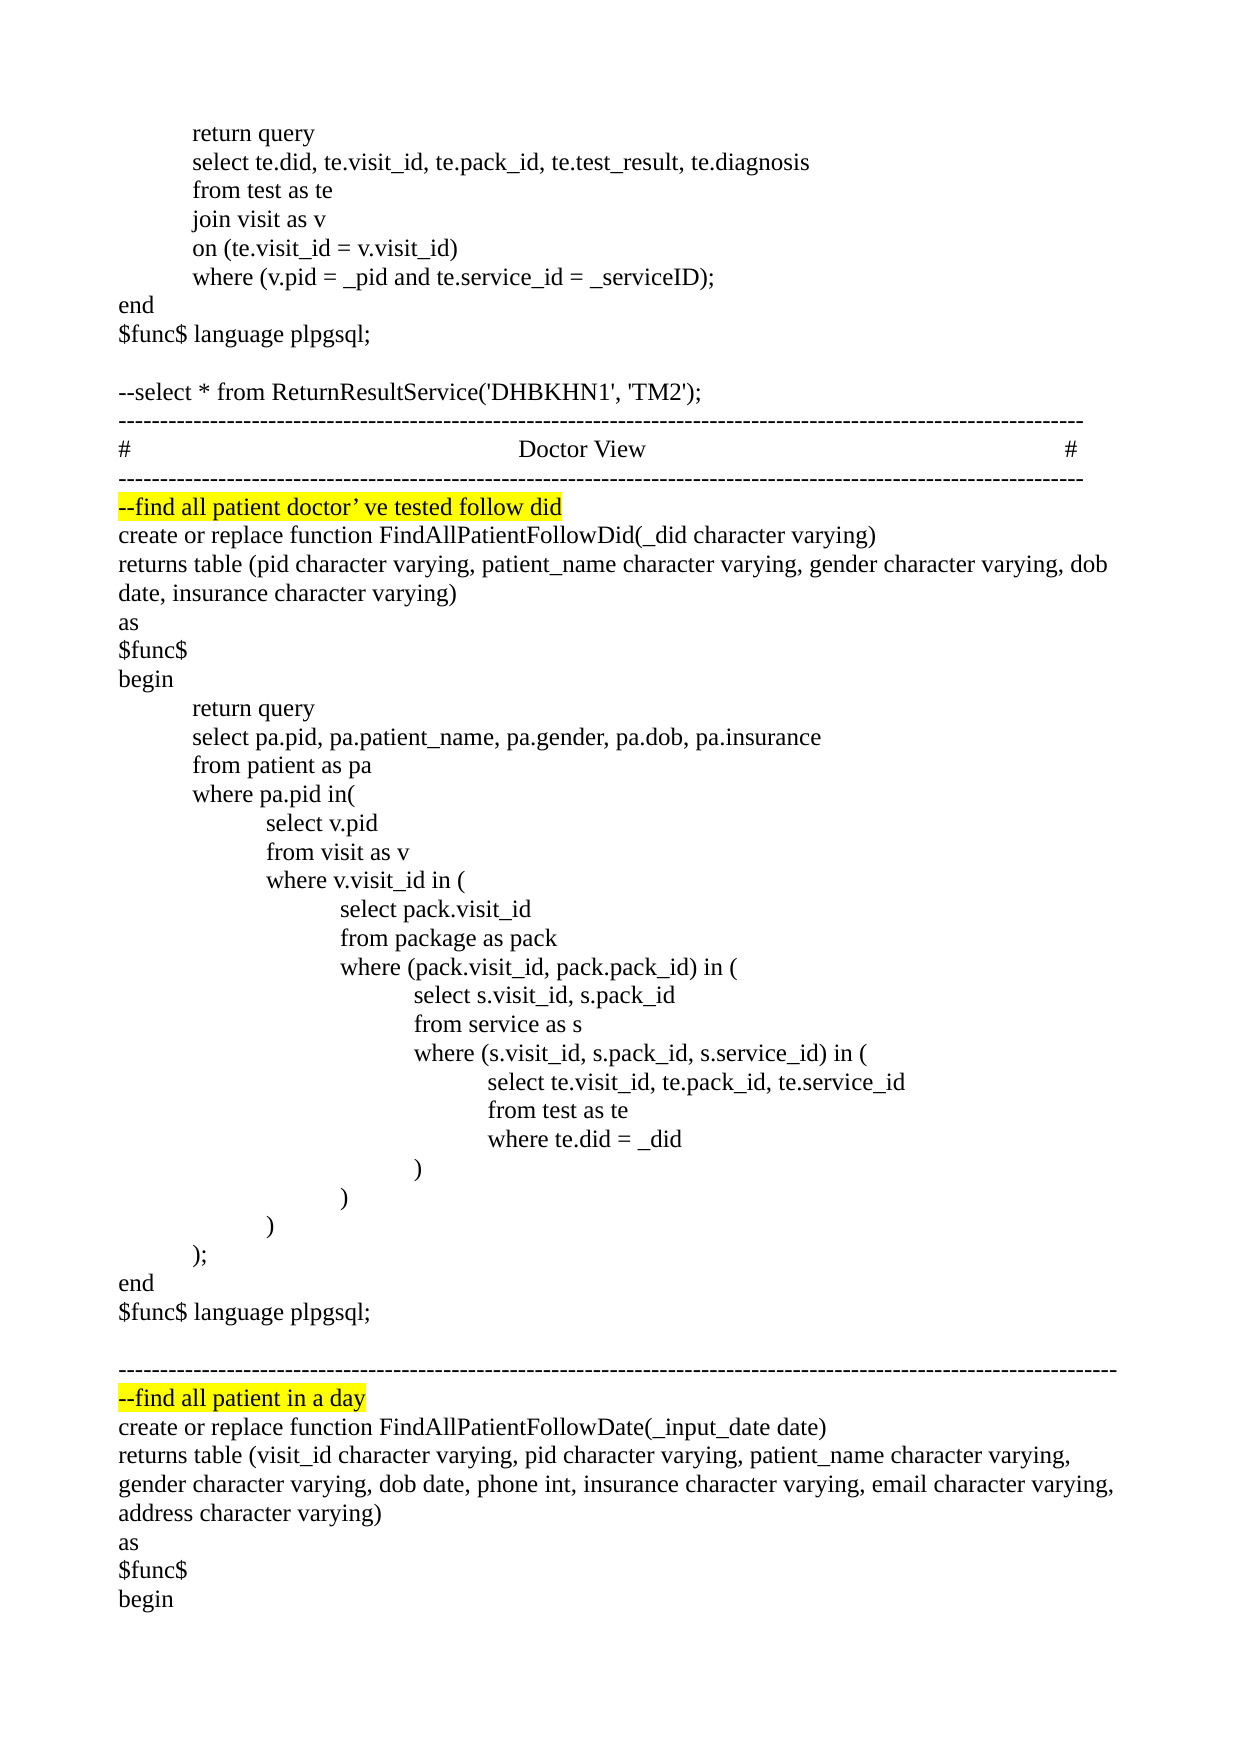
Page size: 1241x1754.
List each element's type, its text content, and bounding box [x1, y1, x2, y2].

text $func$ [118, 636, 1122, 664]
text where (v.pid = _pid and te.service_id = _serviceID); [118, 262, 1122, 291]
text --find all patient in a day [118, 1383, 1122, 1412]
text from visit as v [118, 837, 1122, 866]
text --find all patient doctor’ ve tested follow did [118, 492, 1122, 521]
text $func$ language plpgsql; [118, 319, 1122, 348]
text create or replace function FindAllPatientFollowDate(_input_date date) [118, 1412, 1122, 1441]
text where te.did = _did [118, 1124, 1122, 1153]
text from test as te [118, 1096, 1122, 1124]
text select s.visit_id, s.pack_id [118, 981, 1122, 1009]
text return query [118, 693, 1122, 722]
text select te.visit_id, te.pack_id, te.service_id [118, 1067, 1122, 1096]
text return query [118, 118, 1122, 147]
text ------------------------------------------------------------------------------------------------------------------------ [118, 1354, 1122, 1383]
text -------------------------------------------------------------------------------------------------------------------- [118, 463, 1122, 492]
text returns table (visit_id character varying, pid character varying, patient_name character varying, gender character varying, dob date, phone int, insurance character varying, email character varying, address character varying) [118, 1441, 1122, 1527]
text ) [118, 1153, 1122, 1182]
text select pack.visit_id [118, 894, 1122, 923]
text join visit as v [118, 204, 1122, 233]
text # Doctor View # [118, 434, 1122, 463]
text end [118, 1268, 1122, 1297]
text $func$ language plpgsql; [118, 1297, 1122, 1326]
text $func$ [118, 1556, 1122, 1584]
text on (te.visit_id = v.visit_id) [118, 233, 1122, 262]
text from package as pack [118, 923, 1122, 952]
text select te.did, te.visit_id, te.pack_id, te.test_result, te.diagnosis [118, 147, 1122, 176]
text create or replace function FindAllPatientFollowDid(_did character varying) [118, 521, 1122, 549]
text ); [118, 1239, 1122, 1268]
text returns table (pid character varying, patient_name character varying, gender character varying, dob date, insurance character varying) [118, 549, 1122, 607]
text from test as te [118, 176, 1122, 204]
text where (pack.visit_id, pack.pack_id) in ( [118, 952, 1122, 981]
text select v.pid [118, 808, 1122, 837]
text --select * from ReturnResultService('DHBKHN1', 'TM2'); [118, 377, 1122, 406]
text where pa.pid in( [118, 779, 1122, 808]
text as [118, 1527, 1122, 1556]
text begin [118, 1584, 1122, 1613]
text where (s.visit_id, s.pack_id, s.service_id) in ( [118, 1038, 1122, 1067]
text begin [118, 664, 1122, 693]
text end [118, 291, 1122, 319]
text as [118, 607, 1122, 636]
text where v.visit_id in ( [118, 866, 1122, 894]
text -------------------------------------------------------------------------------------------------------------------- [118, 406, 1122, 434]
text from service as s [118, 1009, 1122, 1038]
text ) [118, 1182, 1122, 1211]
text ) [118, 1211, 1122, 1239]
text select pa.pid, pa.patient_name, pa.gender, pa.dob, pa.insurance [118, 722, 1122, 751]
text from patient as pa [118, 751, 1122, 779]
